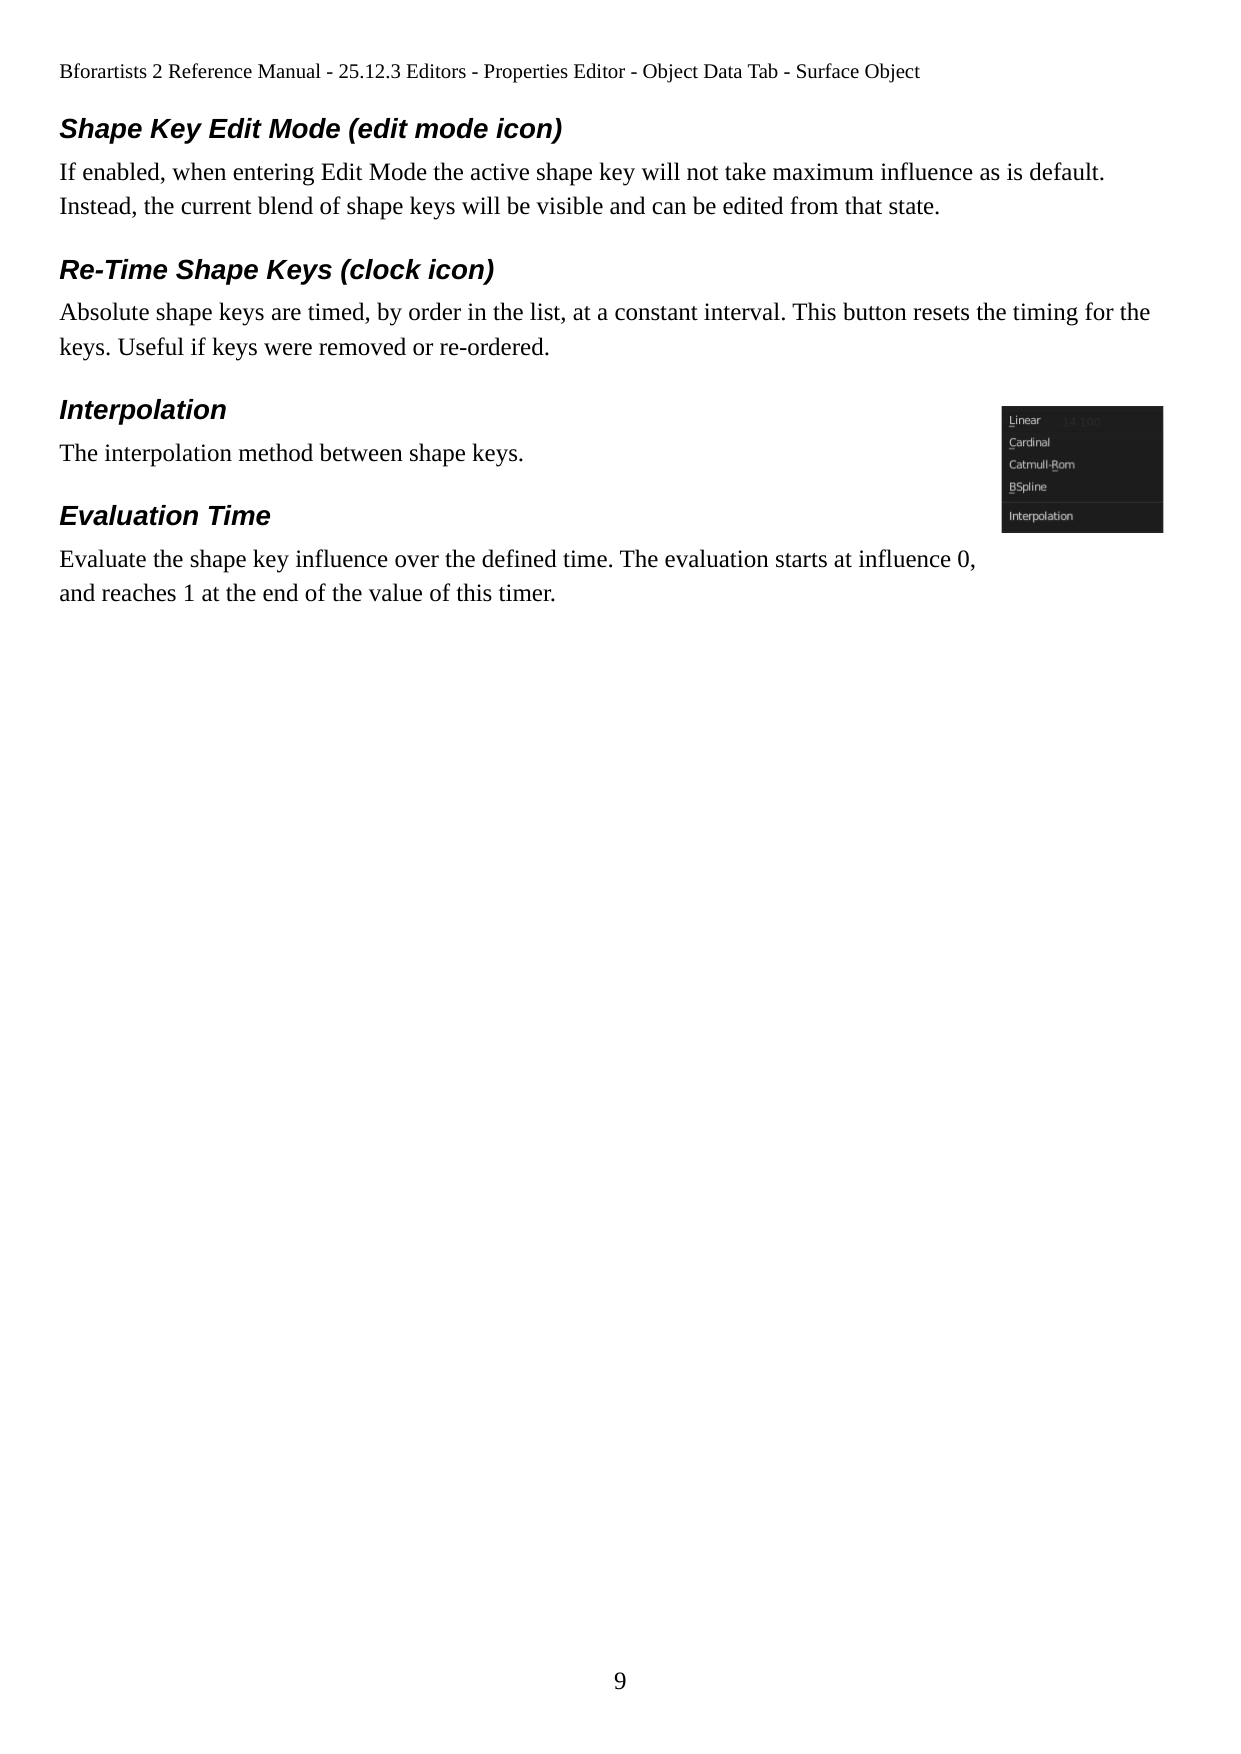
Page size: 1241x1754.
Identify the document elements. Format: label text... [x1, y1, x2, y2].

subtitle Shape Key Edit Mode (edit mode icon) [59, 113, 1181, 144]
subtitle Interpolation [59, 393, 1181, 425]
picture [1001, 406, 1164, 533]
text If enabled, when entering Edit Mode the active shape key will not take maximum influence as is default. Instead, the current blend of shape keys will be visible and can be edited from that state. [59, 157, 1181, 220]
text The interpolation method between shape keys. [59, 438, 1001, 467]
subtitle Evaluation Time [59, 499, 1001, 531]
subtitle [1164, 499, 1181, 531]
text Evaluate the shape key influence over the defined time. The evaluation starts at influence 0, and reaches 1 at the end of the value of this timer. [59, 544, 1181, 607]
subtitle Re-Time Shape Keys (clock icon) [59, 253, 1181, 285]
text Absolute shape keys are timed, by order in the list, at a constant interval. This button resets the timing for the keys. Useful if keys were removed or re-ordered. [59, 297, 1181, 361]
